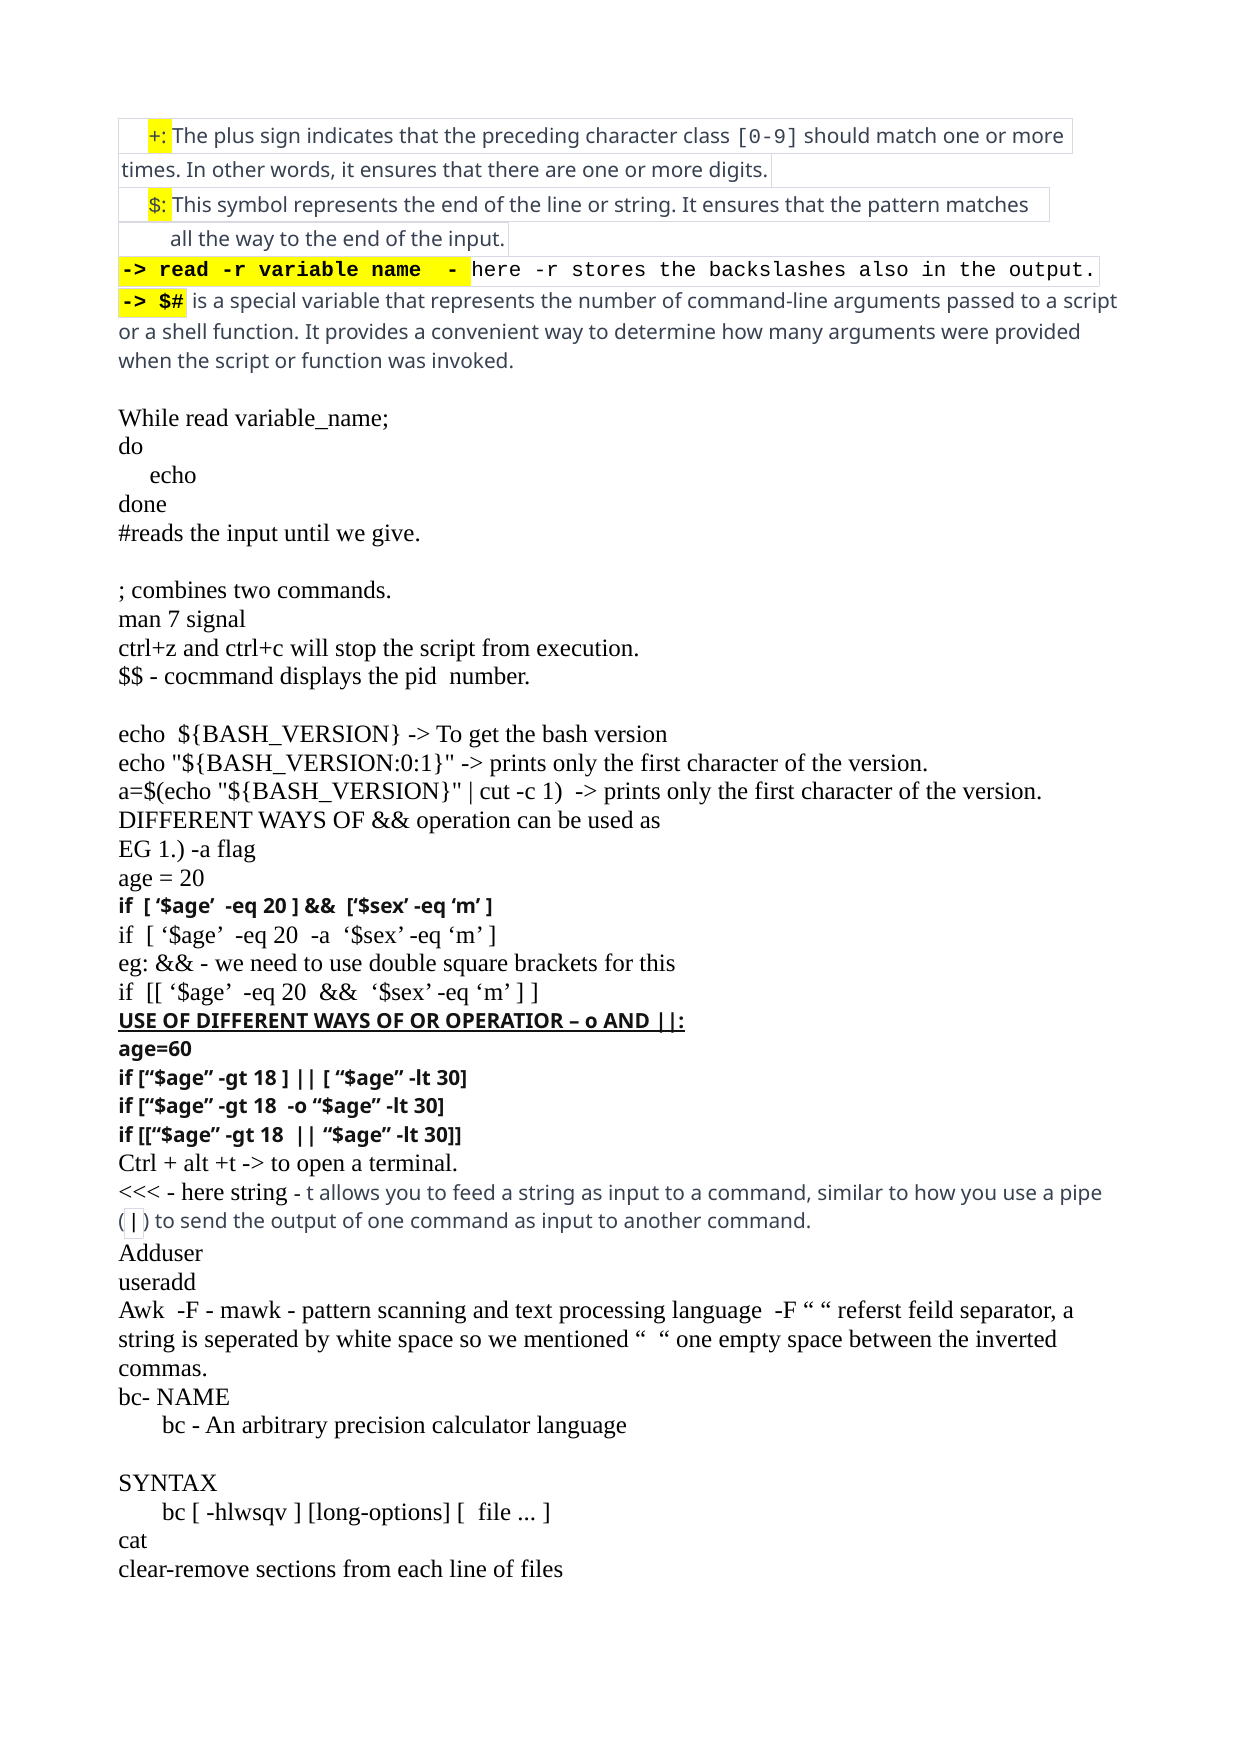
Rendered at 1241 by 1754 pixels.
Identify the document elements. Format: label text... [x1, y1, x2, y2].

text bc [ -hlwsqv ] [long-options] [ file ... ] [118, 1497, 1122, 1526]
text clear-remove sections from each line of files [118, 1554, 1122, 1583]
text <<< - here string - t allows you to feed a string as input to a command, similar to how you use a pipe (|) to send the output of one command as input to another command. [118, 1177, 1122, 1238]
text useradd [118, 1267, 1122, 1296]
text While read variable_name; [118, 403, 1122, 431]
text if [[“$age” -gt 18 || “$age” -lt 30]] [118, 1120, 1122, 1148]
text bc - An arbitrary precision calculator language [118, 1411, 1122, 1439]
text bc- NAME [118, 1382, 1122, 1411]
text $$ - cocmmand displays the pid number. [118, 661, 1122, 690]
text +: The plus sign indicates that the preceding character class [0-9] should match one or more times. In other words, it ensures that there are one or more digits. [772, 118, 1122, 187]
text Awk -F - mawk - pattern scanning and text processing language -F “ “ referst feild separator, a string is seperated by white space so we mentioned “ “ one empty space between the inverted commas. [118, 1296, 1122, 1382]
text if [“$age” -gt 18 -o “$age” -lt 30] [118, 1091, 1122, 1120]
text if [ ‘$age’ -eq 20 -a ‘$sex’ -eq ‘m’ ] [118, 920, 1122, 948]
text -> $# is a special variable that represents the number of command-line arguments passed to a script or a shell function. It provides a convenient way to determine how many arguments were provided when the script or function was invoked. [118, 286, 1122, 374]
text $: This symbol represents the end of the line or string. It ensures that the pattern matches [119, 188, 1048, 221]
text if [[ ‘$age’ -eq 20 && ‘$sex’ -eq ‘m’ ] ] [118, 977, 1122, 1006]
text man 7 signal [118, 604, 1122, 633]
text a=$(echo "${BASH_VERSION}" | cut -c 1) -> prints only the first character of the version. [118, 776, 1122, 805]
text SYNTAX [118, 1468, 1122, 1497]
text eg: && - we need to use double square brackets for this [118, 948, 1122, 977]
text done #reads the input until we give. [118, 489, 1122, 546]
text cat [118, 1526, 1122, 1554]
text age = 20 [118, 863, 1122, 891]
text if [“$age” -gt 18 ] || [ “$age” -lt 30] [118, 1063, 1122, 1091]
text Adduser [118, 1238, 1122, 1267]
text do [118, 431, 1122, 460]
text [1049, 187, 1122, 222]
text +: The plus sign indicates that the preceding character class [0-9] should match one or more times. In other words, it ensures that there are one or more digits. [119, 119, 1072, 153]
text all the way to the end of the input. [119, 223, 508, 256]
text echo [118, 460, 1122, 489]
text ; combines two commands. [118, 575, 1122, 604]
text +: The plus sign indicates that the preceding character class [0-9] should match one or more times. In other words, it ensures that there are one or more digits. [119, 154, 771, 187]
text echo "${BASH_VERSION:0:1}" -> prints only the first character of the version. [118, 748, 1122, 776]
text Ctrl + alt +t -> to open a terminal. [118, 1148, 1122, 1177]
text ctrl+z and ctrl+c will stop the script from execution. [118, 633, 1122, 661]
text [509, 222, 1122, 256]
text if [ ‘$age’ -eq 20 ] && [‘$sex’ -eq ‘m’ ] [118, 891, 1122, 920]
text -> read -r variable name - here -r stores the backslashes also in the output. [119, 257, 1099, 286]
text EG 1.) -a flag [118, 834, 1122, 863]
text DIFFERENT WAYS OF && operation can be used as [118, 805, 1122, 834]
text echo ${BASH_VERSION} -> To get the bash version [118, 719, 1122, 748]
text age=60 [118, 1034, 1122, 1063]
text USE OF DIFFERENT WAYS OF OR OPERATIOR – o AND ||: [118, 1006, 1122, 1034]
